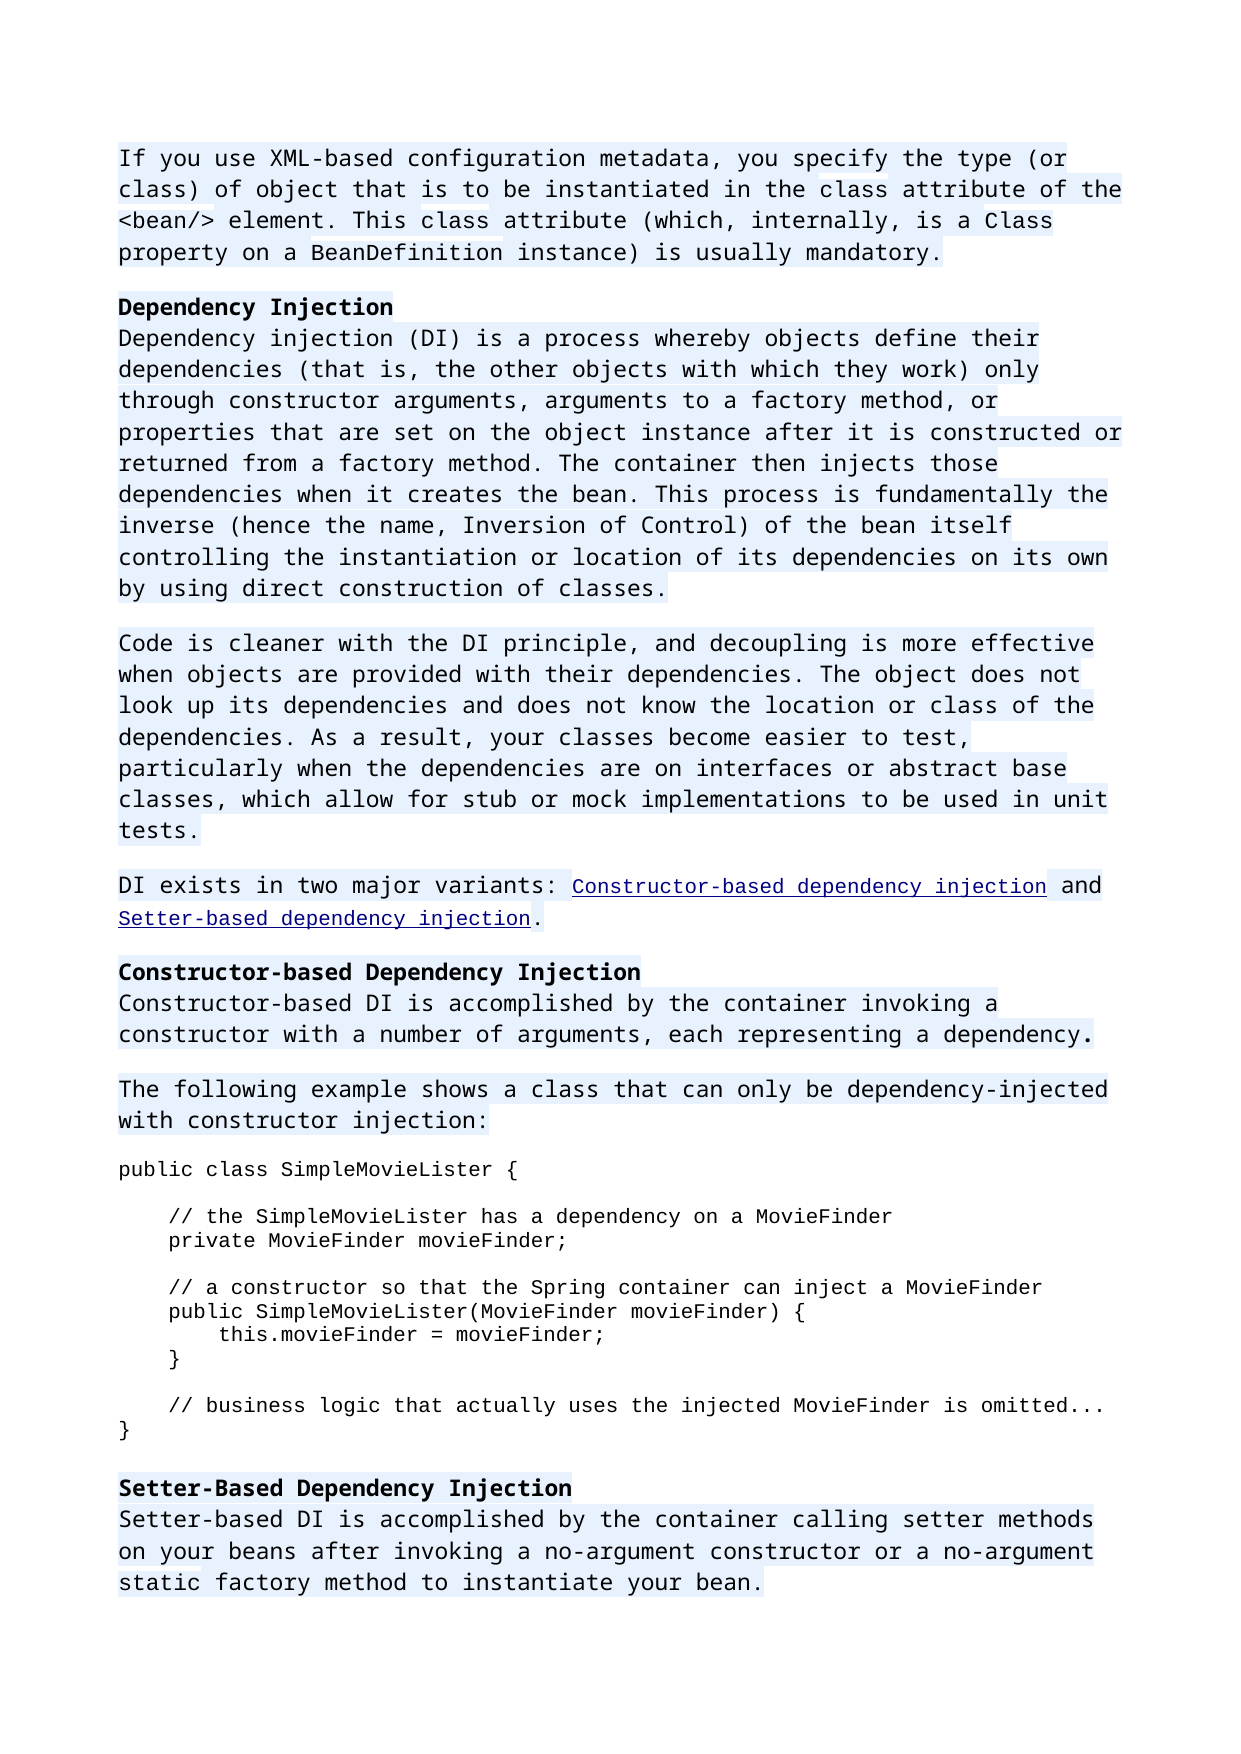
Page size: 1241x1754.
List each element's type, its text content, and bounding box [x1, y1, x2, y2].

text } [118, 1348, 1122, 1372]
text this.movieFinder = movieFinder; [118, 1324, 1122, 1348]
text DI exists in two major variants: Constructor-based dependency injection and Setter-based dependency injection. [118, 869, 1122, 932]
text Constructor-based Dependency Injection [118, 955, 1122, 987]
text } [118, 1419, 1122, 1443]
text private MovieFinder movieFinder; [118, 1230, 1122, 1253]
text Constructor-based DI is accomplished by the container invoking a constructor with a number of arguments, each representing a dependency. [118, 987, 1122, 1049]
text Code is cleaner with the DI principle, and decoupling is more effective when objects are provided with their dependencies. The object does not look up its dependencies and does not know the location or class of the dependencies. As a result, your classes become easier to test, particularly when the dependencies are on interfaces or abstract base classes, which allow for stub or mock implementations to be used in unit tests. [118, 627, 1122, 846]
text The following example shows a class that can only be dependency-injected with constructor injection: [118, 1073, 1122, 1135]
text // the SimpleMovieLister has a dependency on a MovieFinder [118, 1206, 1122, 1230]
text public SimpleMovieLister(MovieFinder movieFinder) { [118, 1301, 1122, 1324]
text Setter-based DI is accomplished by the container calling setter methods on your beans after invoking a no-argument constructor or a no-argument static factory method to instantiate your bean. [118, 1503, 1122, 1597]
text Dependency injection (DI) is a process whereby objects define their dependencies (that is, the other objects with which they work) only through constructor arguments, arguments to a factory method, or properties that are set on the object instance after it is constructed or returned from a factory method. The container then injects those dependencies when it creates the bean. This process is fundamentally the inverse (hence the name, Inversion of Control) of the bean itself controlling the instantiation or location of its dependencies on its own by using direct construction of classes. [118, 322, 1122, 603]
text // business logic that actually uses the injected MovieFinder is omitted... [118, 1395, 1122, 1419]
text Dependency Injection [118, 291, 1122, 322]
text If you use XML-based configuration metadata, you specify the type (or class) of object that is to be instantiated in the class attribute of the <bean/> element. This class attribute (which, internally, is a Class property on a BeanDefinition instance) is usually mandatory. [118, 142, 1122, 267]
text Setter-Based Dependency Injection [118, 1472, 1122, 1503]
text public class SimpleMovieLister { [118, 1159, 1122, 1183]
text // a constructor so that the Spring container can inject a MovieFinder [118, 1277, 1122, 1301]
